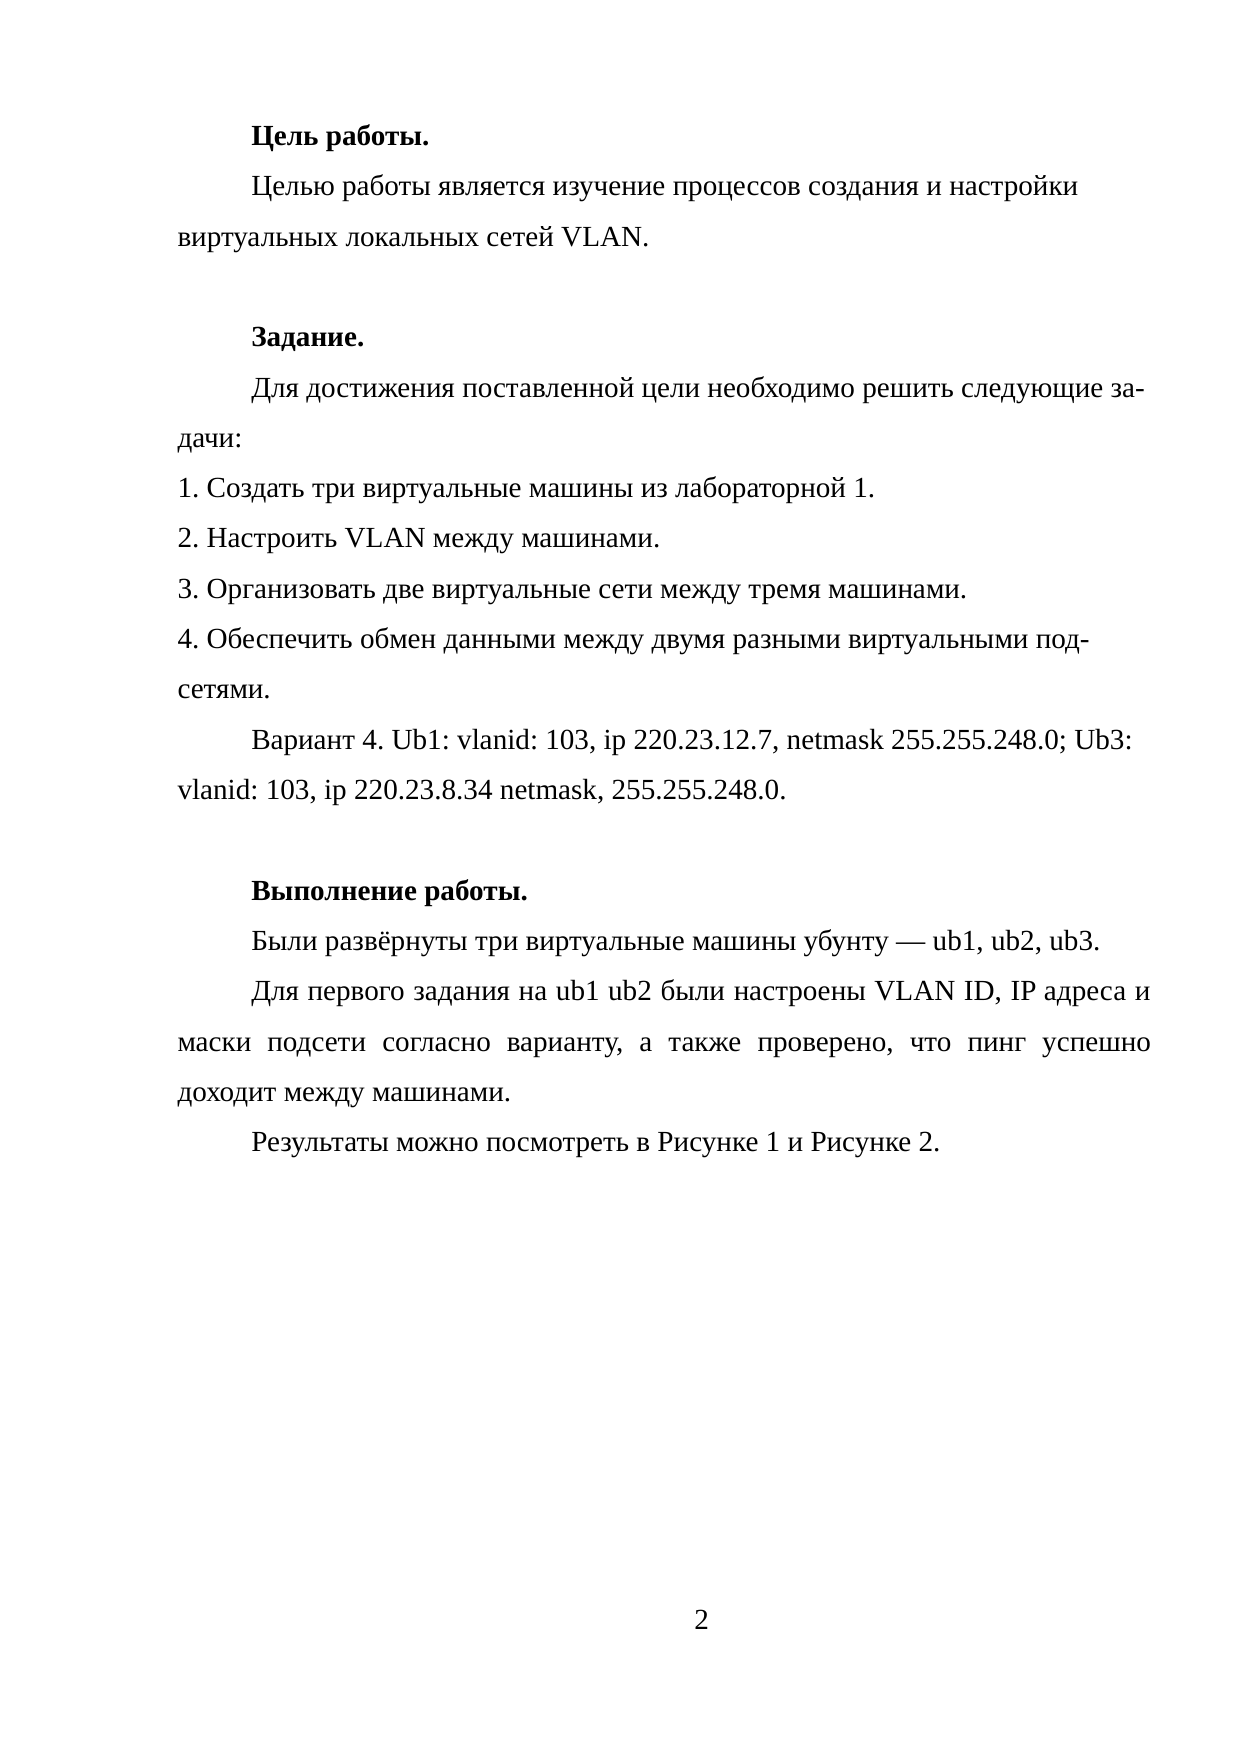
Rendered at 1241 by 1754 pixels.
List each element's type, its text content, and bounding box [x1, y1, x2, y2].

text Вариант 4. Ub1: vlanid: 103, ip 220.23.12.7, netmask 255.255.248.0; Ub3: [177, 722, 1152, 755]
text Результаты можно посмотреть в Рисунке 1 и Рисунке 2. [177, 1124, 1152, 1158]
text Задание. [177, 319, 1152, 353]
text дачи: [177, 420, 1152, 453]
text Для достижения поставленной цели необходимо решить следующие за- [177, 370, 1152, 403]
text сетями. [177, 672, 1152, 705]
text 3. Организовать две виртуальные сети между тремя машинами. [177, 571, 1152, 604]
text vlanid: 103, ip 220.23.8.34 netmask, 255.255.248.0. [177, 772, 1152, 806]
text 2. Настроить VLAN между машинами. [177, 521, 1152, 554]
text Целью работы является изучение процессов создания и настройки виртуальных локальных сетей VLAN. [177, 168, 1152, 252]
subtitle Цель работы. [177, 118, 1152, 152]
text Были развёрнуты три виртуальные машины убунту — ub1, ub2, ub3. [177, 923, 1152, 957]
text 1. Создать три виртуальные машины из лабораторной 1. [177, 470, 1152, 504]
text 4. Обеспечить обмен данными между двумя разными виртуальными под- [177, 621, 1152, 655]
subtitle Выполнение работы. [177, 873, 1152, 906]
text Для первого задания на ub1 ub2 были настроены VLAN ID, IP адреса и маски подсети согласно варианту, а также проверено, что пинг успешно доходит между машинами. [177, 973, 1152, 1108]
